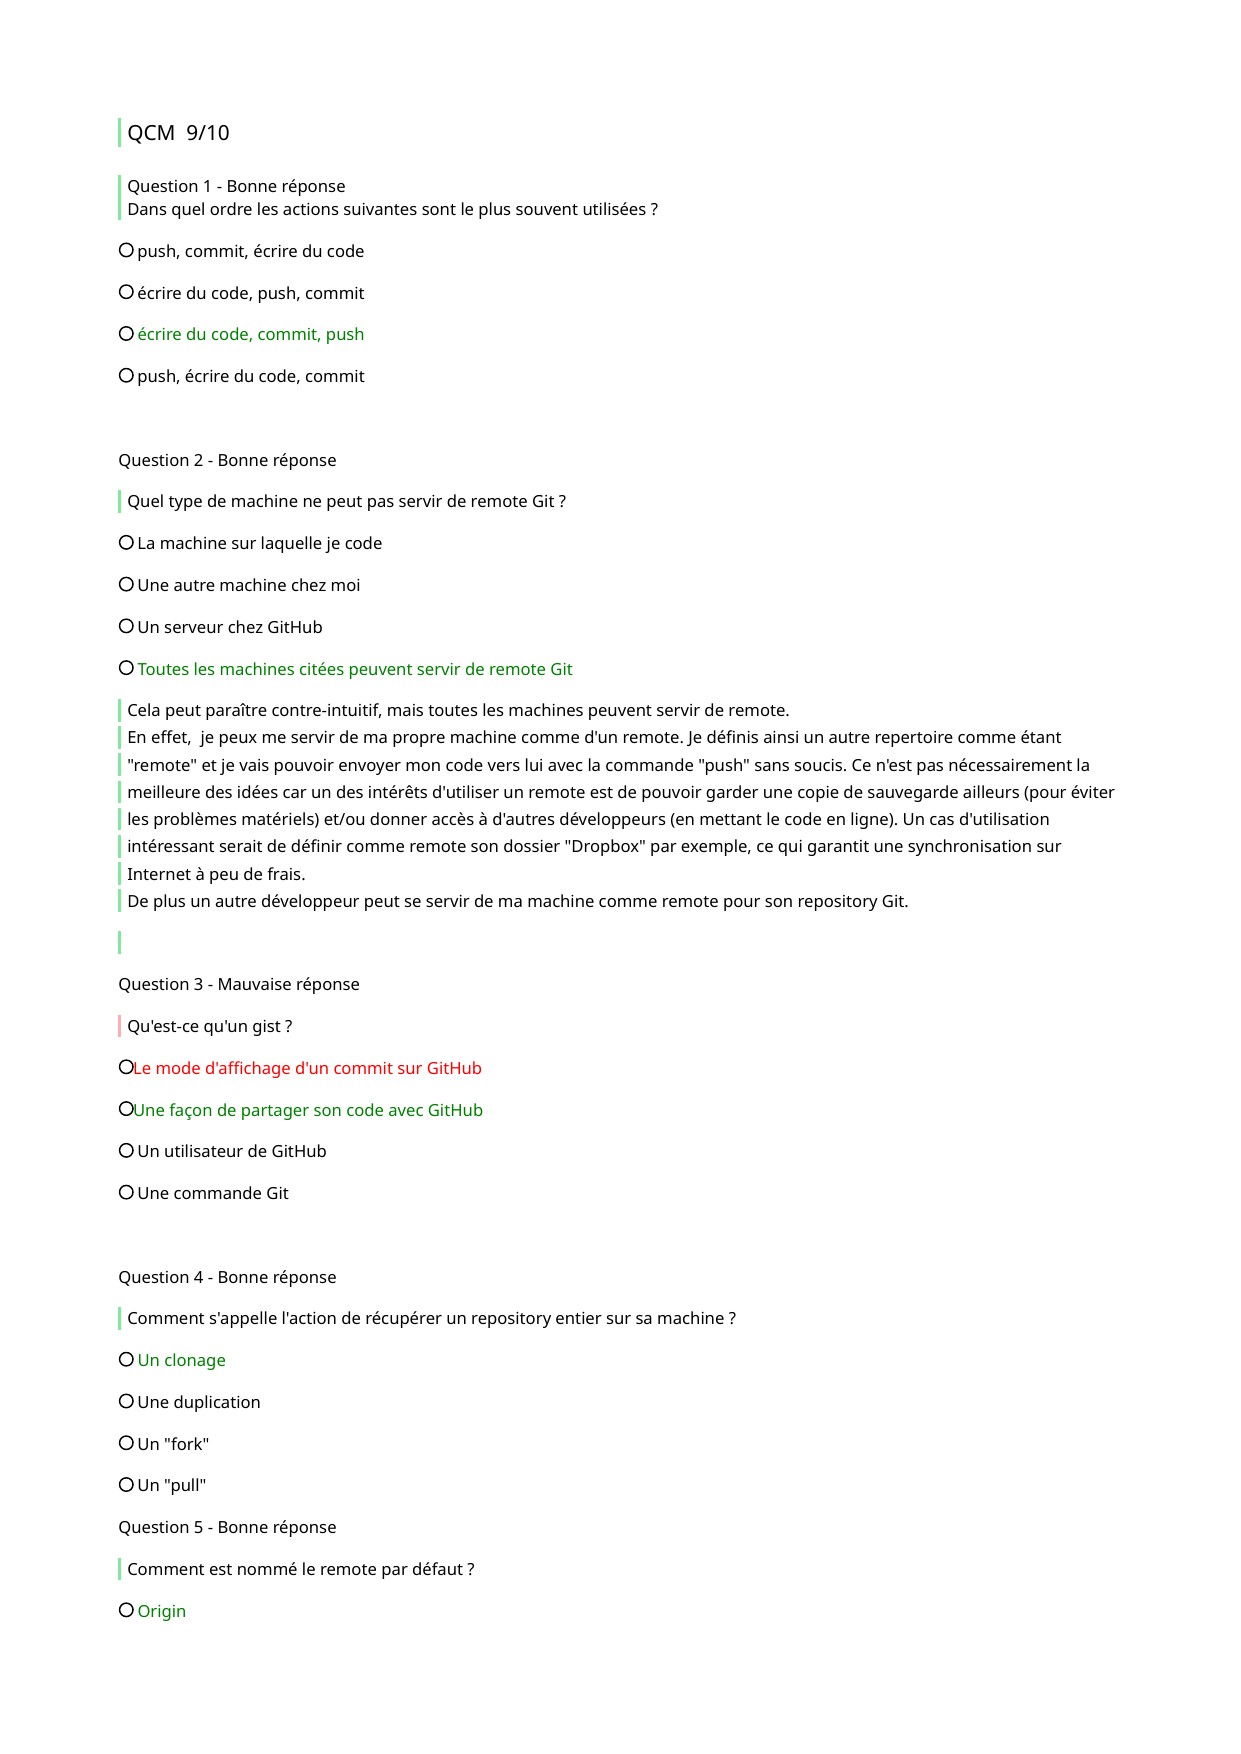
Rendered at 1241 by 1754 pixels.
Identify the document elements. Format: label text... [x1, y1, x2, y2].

text push, commit, écrire du code [118, 239, 1122, 262]
text Une commande Git [118, 1182, 1122, 1204]
text Un utilisateur de GitHub [118, 1140, 1122, 1163]
text Origin [118, 1599, 1122, 1622]
text Un serveur chez GitHub [118, 615, 1122, 638]
text Cela peut paraître contre-intuitif, mais toutes les machines peuvent servir de remote. [121, 699, 1122, 722]
text Question 4 - Bonne réponse [118, 1265, 1122, 1288]
text Comment s'appelle l'action de récupérer un repository entier sur sa machine ? [121, 1307, 1122, 1330]
text Un "pull" [118, 1474, 1122, 1497]
text Un clonage [118, 1349, 1122, 1371]
text écrire du code, push, commit [118, 281, 1122, 304]
text Question 2 - Bonne réponse [118, 448, 1122, 471]
text Une façon de partager son code avec GitHub [118, 1098, 1122, 1121]
text Quel type de machine ne peut pas servir de remote Git ? [121, 490, 1122, 513]
text Un "fork" [118, 1432, 1122, 1455]
text Qu'est-ce qu'un gist ? [118, 1014, 1122, 1037]
text Toutes les machines citées peuvent servir de remote Git [118, 657, 1122, 680]
text Une autre machine chez moi [118, 574, 1122, 596]
text Une duplication [118, 1391, 1122, 1413]
text Le mode d'affichage d'un commit sur GitHub [118, 1056, 1122, 1079]
text Question 3 - Mauvaise réponse [118, 973, 1122, 996]
text QCM 9/10 [121, 118, 1122, 147]
text Comment est nommé le remote par défaut ? [121, 1558, 1122, 1580]
text Question 1 - Bonne réponse [121, 175, 1122, 198]
text écrire du code, commit, push [118, 323, 1122, 346]
text En effet, je peux me servir de ma propre machine comme d'un remote. Je définis ainsi un autre repertoire comme étant "remote" et je vais pouvoir envoyer mon code vers lui avec la commande "push" sans soucis. Ce n'est pas nécessairement la meilleure des idées car un des intérêts d'utiliser un remote est de pouvoir garder une copie de sauvegarde ailleurs (pour éviter les problèmes matériels) et/ou donner accès à d'autres développeurs (en mettant le code en ligne). Un cas d'utilisation intéressant serait de définir comme remote son dossier "Dropbox" par exemple, ce qui garantit une synchronisation sur Internet à peu de frais. [118, 726, 1122, 885]
text Dans quel ordre les actions suivantes sont le plus souvent utilisées ? [121, 198, 1122, 220]
text push, écrire du code, commit [118, 365, 1122, 387]
text La machine sur laquelle je code [118, 532, 1122, 554]
text De plus un autre développeur peut se servir de ma machine comme remote pour son repository Git. [121, 889, 1122, 912]
text Question 5 - Bonne réponse [118, 1516, 1122, 1538]
